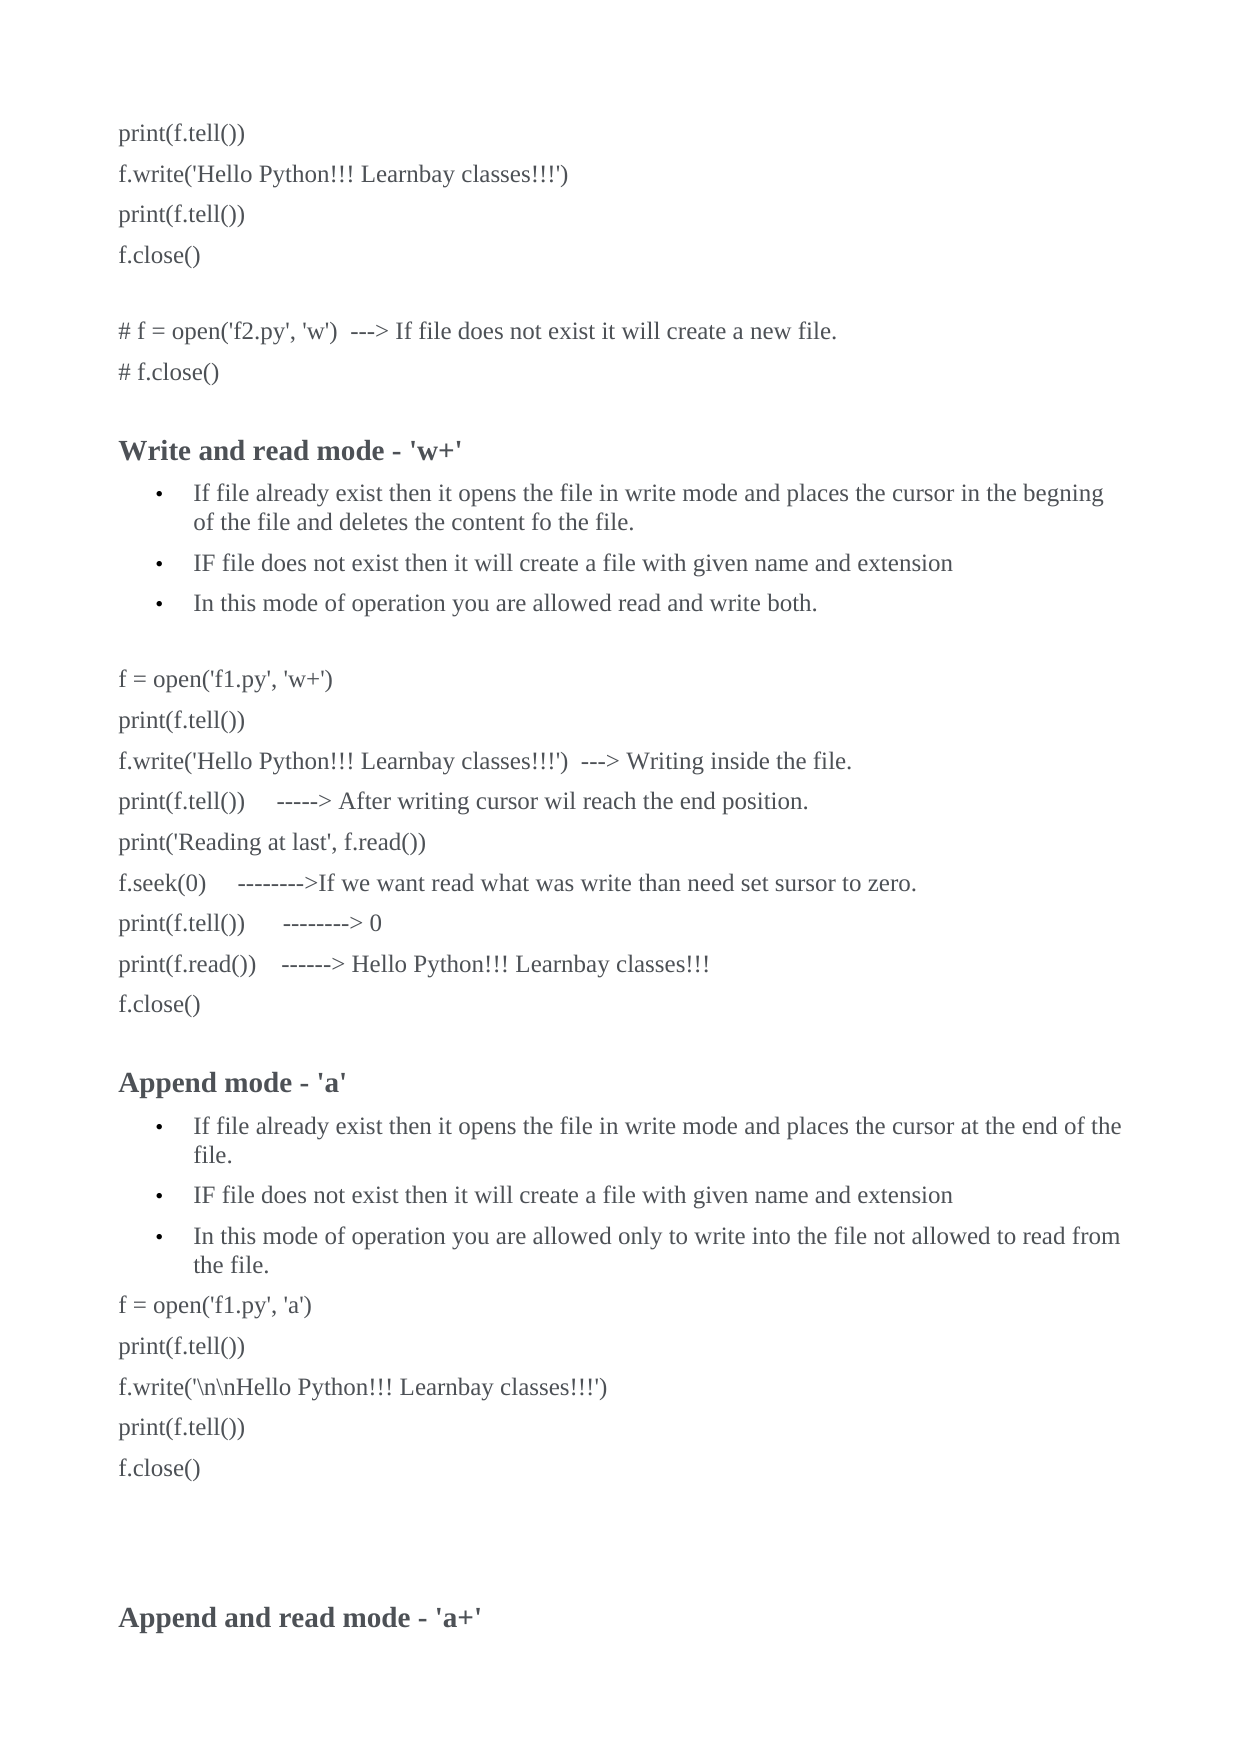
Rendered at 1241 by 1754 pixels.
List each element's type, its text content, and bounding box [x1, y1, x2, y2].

text print(f.tell()) -----> After writing cursor wil reach the end position. [118, 786, 1122, 815]
text f.write('\n\nHello Python!!! Learnbay classes!!!') [118, 1372, 1122, 1400]
text Append and read mode - 'a+' [118, 1600, 1122, 1634]
list In this mode of operation you are allowed read and write both. [156, 588, 1122, 617]
list In this mode of operation you are allowed only to write into the file not allowed to read from the file. [156, 1221, 1122, 1278]
text print(f.tell()) [118, 1331, 1122, 1360]
text Append mode - 'a' [118, 1066, 1122, 1099]
list If file already exist then it opens the file in write mode and places the cursor in the begning of the file and deletes the content fo the file. [156, 478, 1122, 536]
list IF file does not exist then it will create a file with given name and extension [156, 548, 1122, 576]
text print('Reading at last', f.read()) [118, 827, 1122, 856]
text print(f.tell()) [118, 705, 1122, 734]
text # f = open('f2.py', 'w') ---> If file does not exist it will create a new file. [118, 316, 1122, 345]
text f.write('Hello Python!!! Learnbay classes!!!') ---> Writing inside the file. [118, 746, 1122, 774]
text f.write('Hello Python!!! Learnbay classes!!!') [118, 159, 1122, 187]
text Write and read mode - 'w+' [118, 433, 1122, 466]
text print(f.tell()) [118, 118, 1122, 147]
text # f.close() [118, 357, 1122, 386]
text f = open('f1.py', 'w+') [118, 664, 1122, 693]
text f = open('f1.py', 'a') [118, 1290, 1122, 1319]
text f.close() [118, 240, 1122, 269]
text f.close() [118, 989, 1122, 1018]
text print(f.tell()) --------> 0 [118, 908, 1122, 937]
text print(f.tell()) [118, 1412, 1122, 1441]
text f.close() [118, 1453, 1122, 1482]
text print(f.read()) ------> Hello Python!!! Learnbay classes!!! [118, 949, 1122, 978]
list IF file does not exist then it will create a file with given name and extension [156, 1180, 1122, 1209]
text print(f.tell()) [118, 199, 1122, 228]
text f.seek(0) -------->If we want read what was write than need set sursor to zero. [118, 868, 1122, 896]
list If file already exist then it opens the file in write mode and places the cursor at the end of the file. [156, 1111, 1122, 1168]
